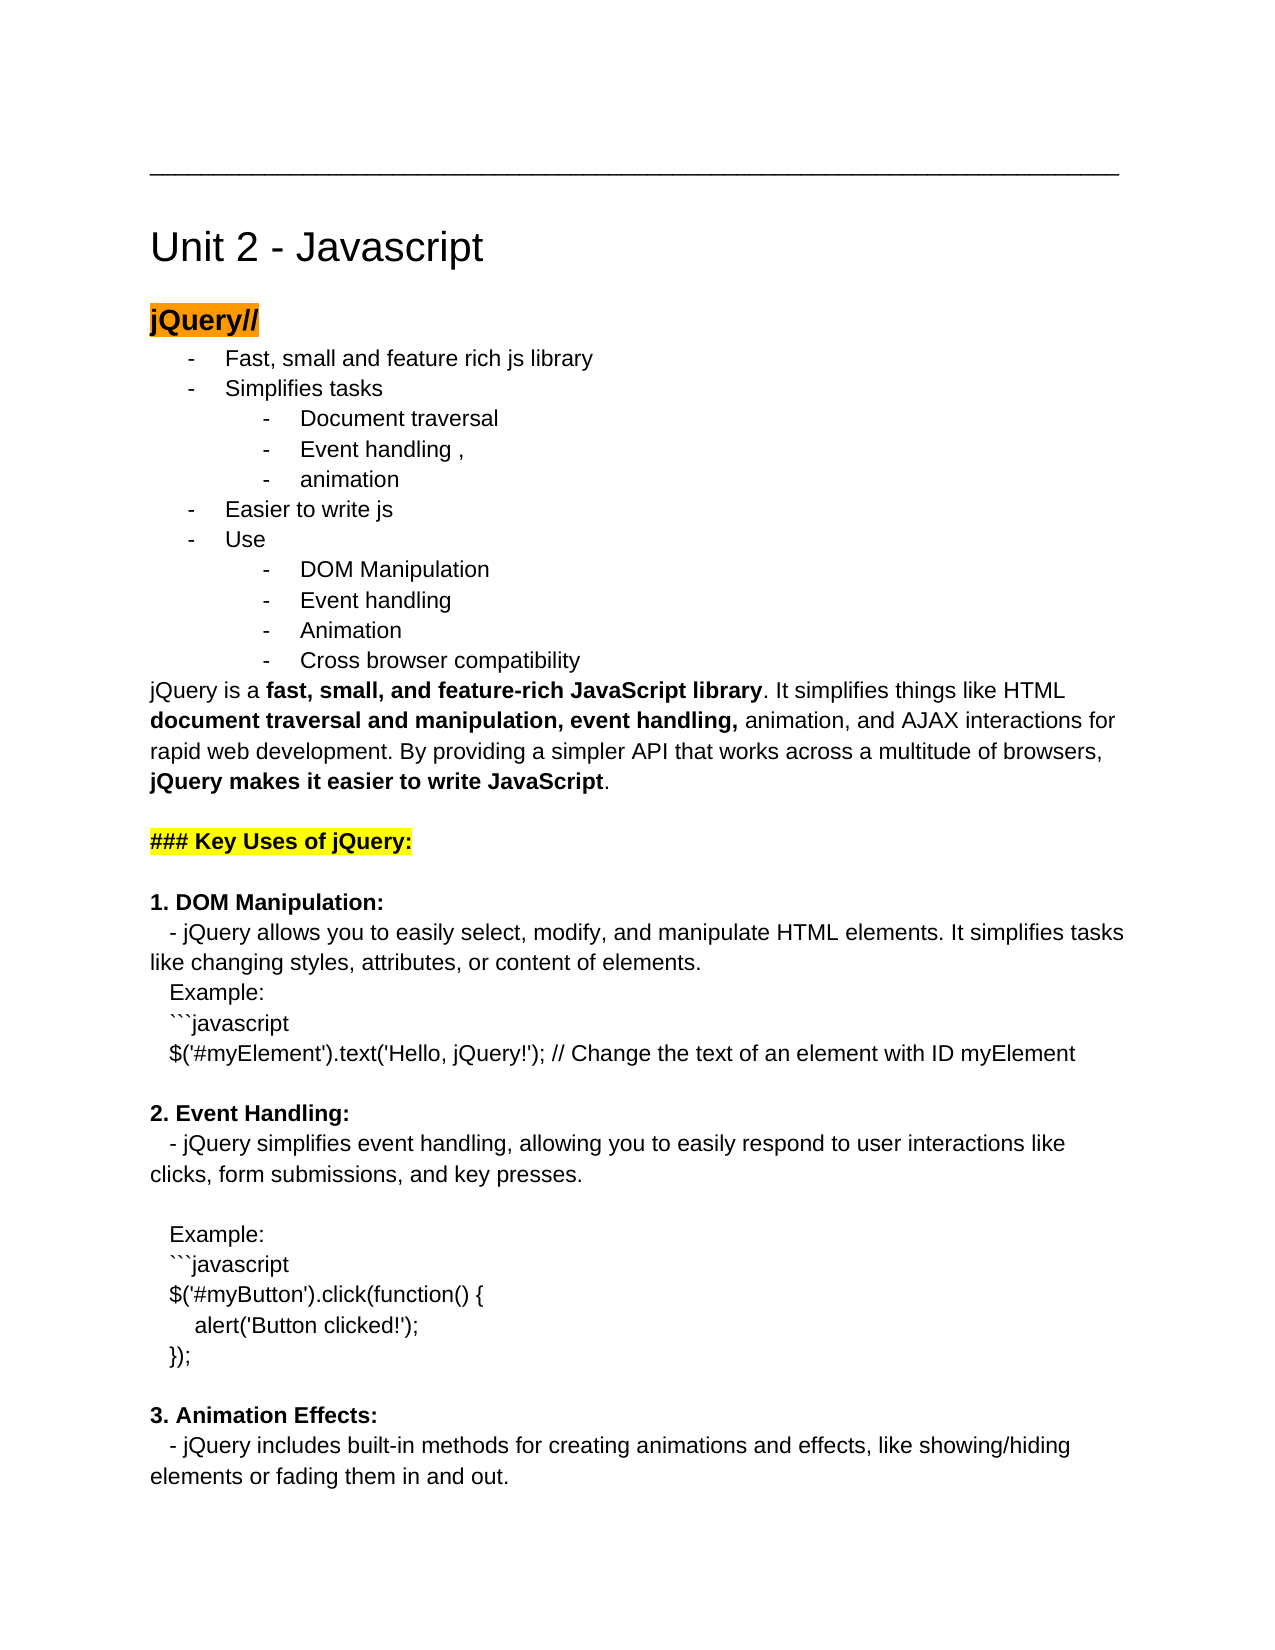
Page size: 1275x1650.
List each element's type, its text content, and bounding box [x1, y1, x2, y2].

subtitle jQuery// [150, 303, 1125, 337]
list Event handling , [262, 436, 1125, 462]
text ```javascript [150, 1251, 1125, 1278]
text }); [150, 1342, 1125, 1368]
text ### Key Uses of jQuery: [150, 828, 1125, 855]
text - jQuery allows you to easily select, modify, and manipulate HTML elements. It simplifies tasks like changing styles, attributes, or content of elements. [150, 919, 1125, 976]
subtitle Unit 2 - Javascript [150, 222, 1125, 270]
text Example: [150, 1221, 1125, 1247]
text - jQuery includes built-in methods for creating animations and effects, like showing/hiding elements or fading them in and out. [150, 1432, 1125, 1489]
list Simplifies tasks [187, 375, 1125, 402]
list Cross browser compatibility [262, 647, 1125, 673]
text - jQuery simplifies event handling, allowing you to easily respond to user interactions like clicks, form submissions, and key presses. [150, 1130, 1125, 1187]
list Animation [262, 617, 1125, 643]
text 3. Animation Effects: [150, 1402, 1125, 1429]
text alert('Button clicked!'); [150, 1312, 1125, 1338]
text ____________________________________________________________________________ [150, 150, 1125, 176]
text 2. Event Handling: [150, 1100, 1125, 1127]
list Use [187, 526, 1125, 553]
list Event handling [262, 587, 1125, 613]
text 1. DOM Manipulation: [150, 889, 1125, 915]
text Example: [150, 979, 1125, 1006]
text $('#myButton').click(function() { [150, 1281, 1125, 1308]
list Easier to write js [187, 496, 1125, 522]
text ```javascript [150, 1009, 1125, 1036]
list animation [262, 466, 1125, 492]
list DOM Manipulation [262, 556, 1125, 583]
list Fast, small and feature rich js library [187, 345, 1125, 371]
text $('#myElement').text('Hello, jQuery!'); // Change the text of an element with ID myElement [150, 1040, 1125, 1066]
text jQuery is a fast, small, and feature-rich JavaScript library. It simplifies things like HTML document traversal and manipulation, event handling, animation, and AJAX interactions for rapid web development. By providing a simpler API that works across a multitude of browsers, jQuery makes it easier to write JavaScript. [150, 677, 1125, 794]
list Document traversal [262, 405, 1125, 432]
